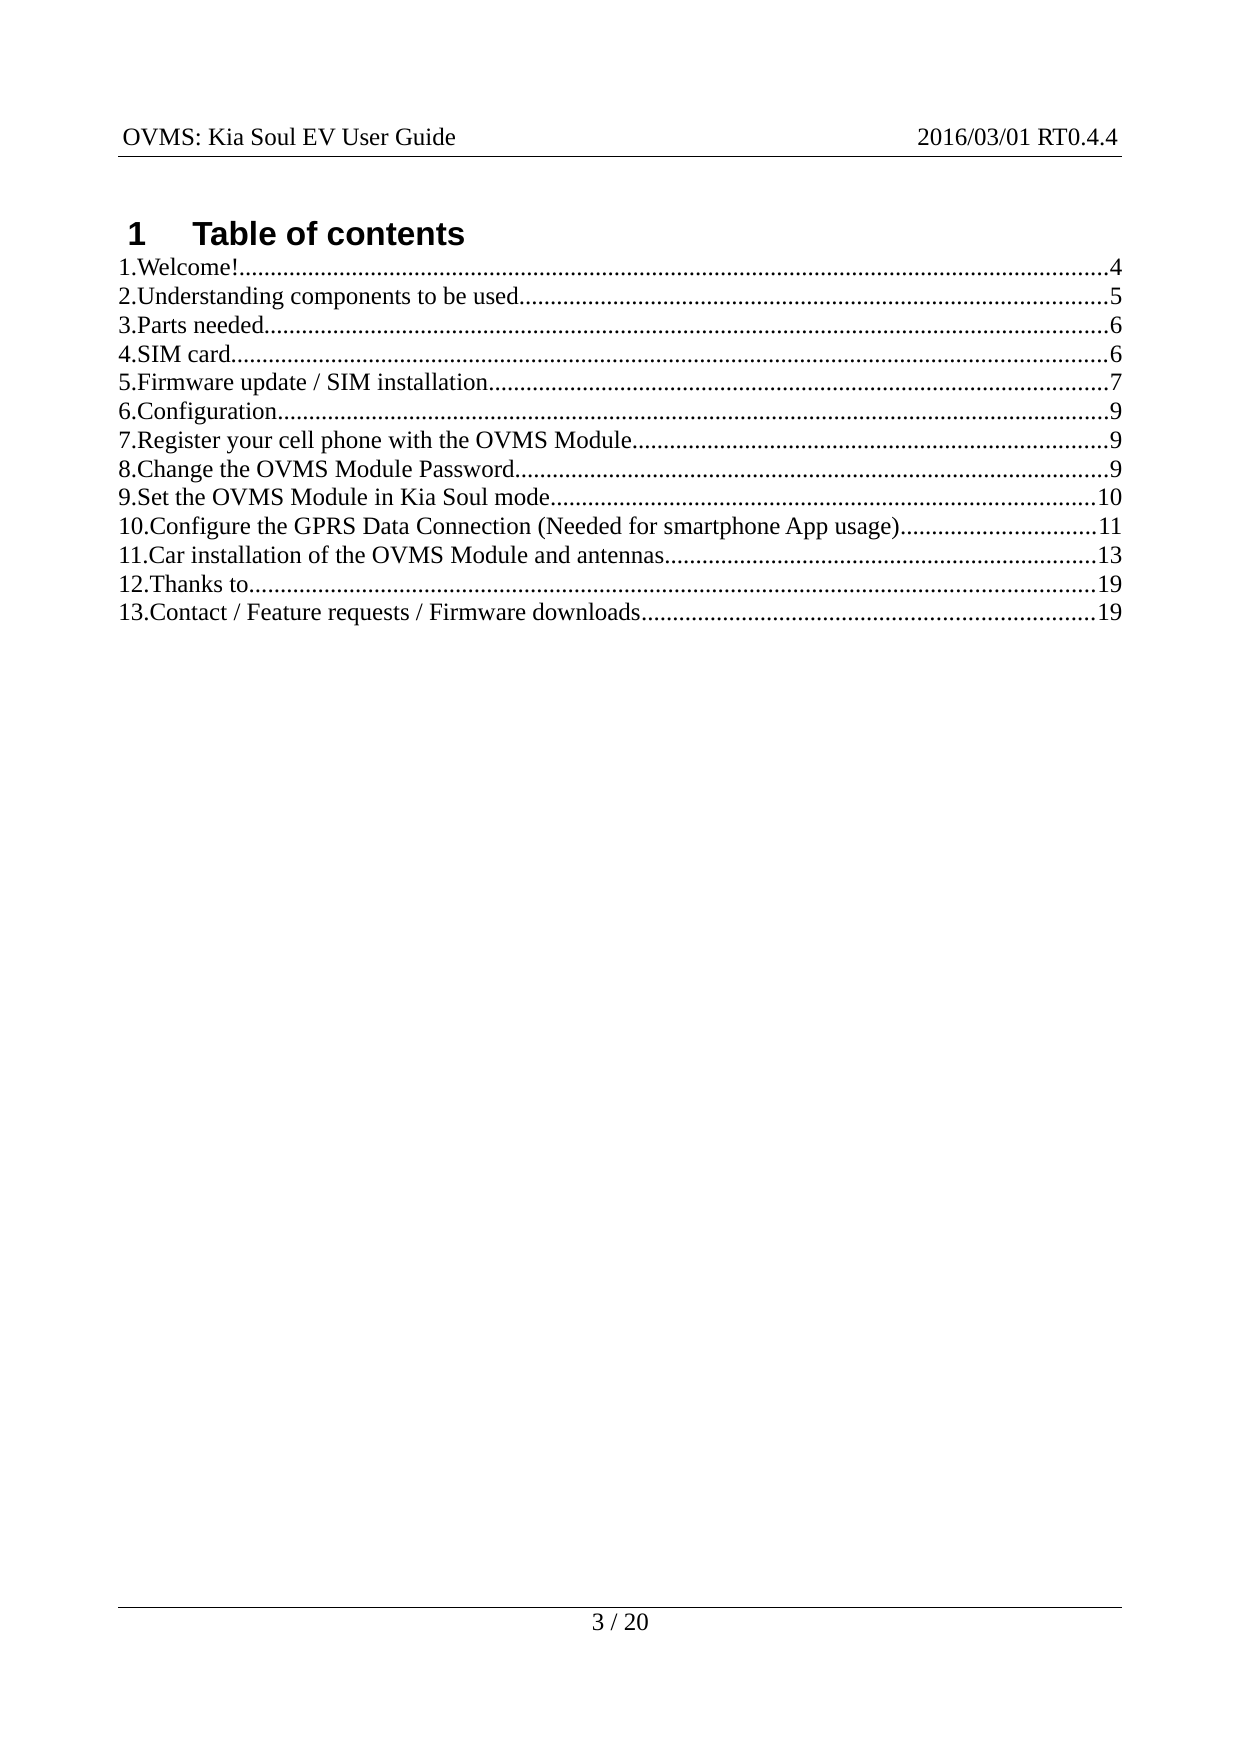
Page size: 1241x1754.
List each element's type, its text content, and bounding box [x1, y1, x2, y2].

text 6.Configuration 9 [118, 396, 1122, 425]
text 2.Understanding components to be used 5 [118, 281, 1122, 310]
text 9.Set the OVMS Module in Kia Soul mode 10 [118, 482, 1122, 511]
text 4.SIM card 6 [118, 339, 1122, 367]
text 8.Change the OVMS Module Password 9 [118, 454, 1122, 482]
text 3.Parts needed 6 [118, 310, 1122, 339]
text 5.Firmware update / SIM installation 7 [118, 367, 1122, 396]
text 10.Configure the GPRS Data Connection (Needed for smartphone App usage) 11 [118, 511, 1122, 540]
subtitle Table of contents [118, 214, 1122, 252]
text 11.Car installation of the OVMS Module and antennas 13 [118, 540, 1122, 569]
text 13.Contact / Feature requests / Firmware downloads 19 [118, 597, 1122, 626]
text 7.Register your cell phone with the OVMS Module 9 [118, 425, 1122, 454]
text 12.Thanks to... 19 [118, 569, 1122, 597]
text 1.Welcome! 4 [118, 252, 1122, 281]
